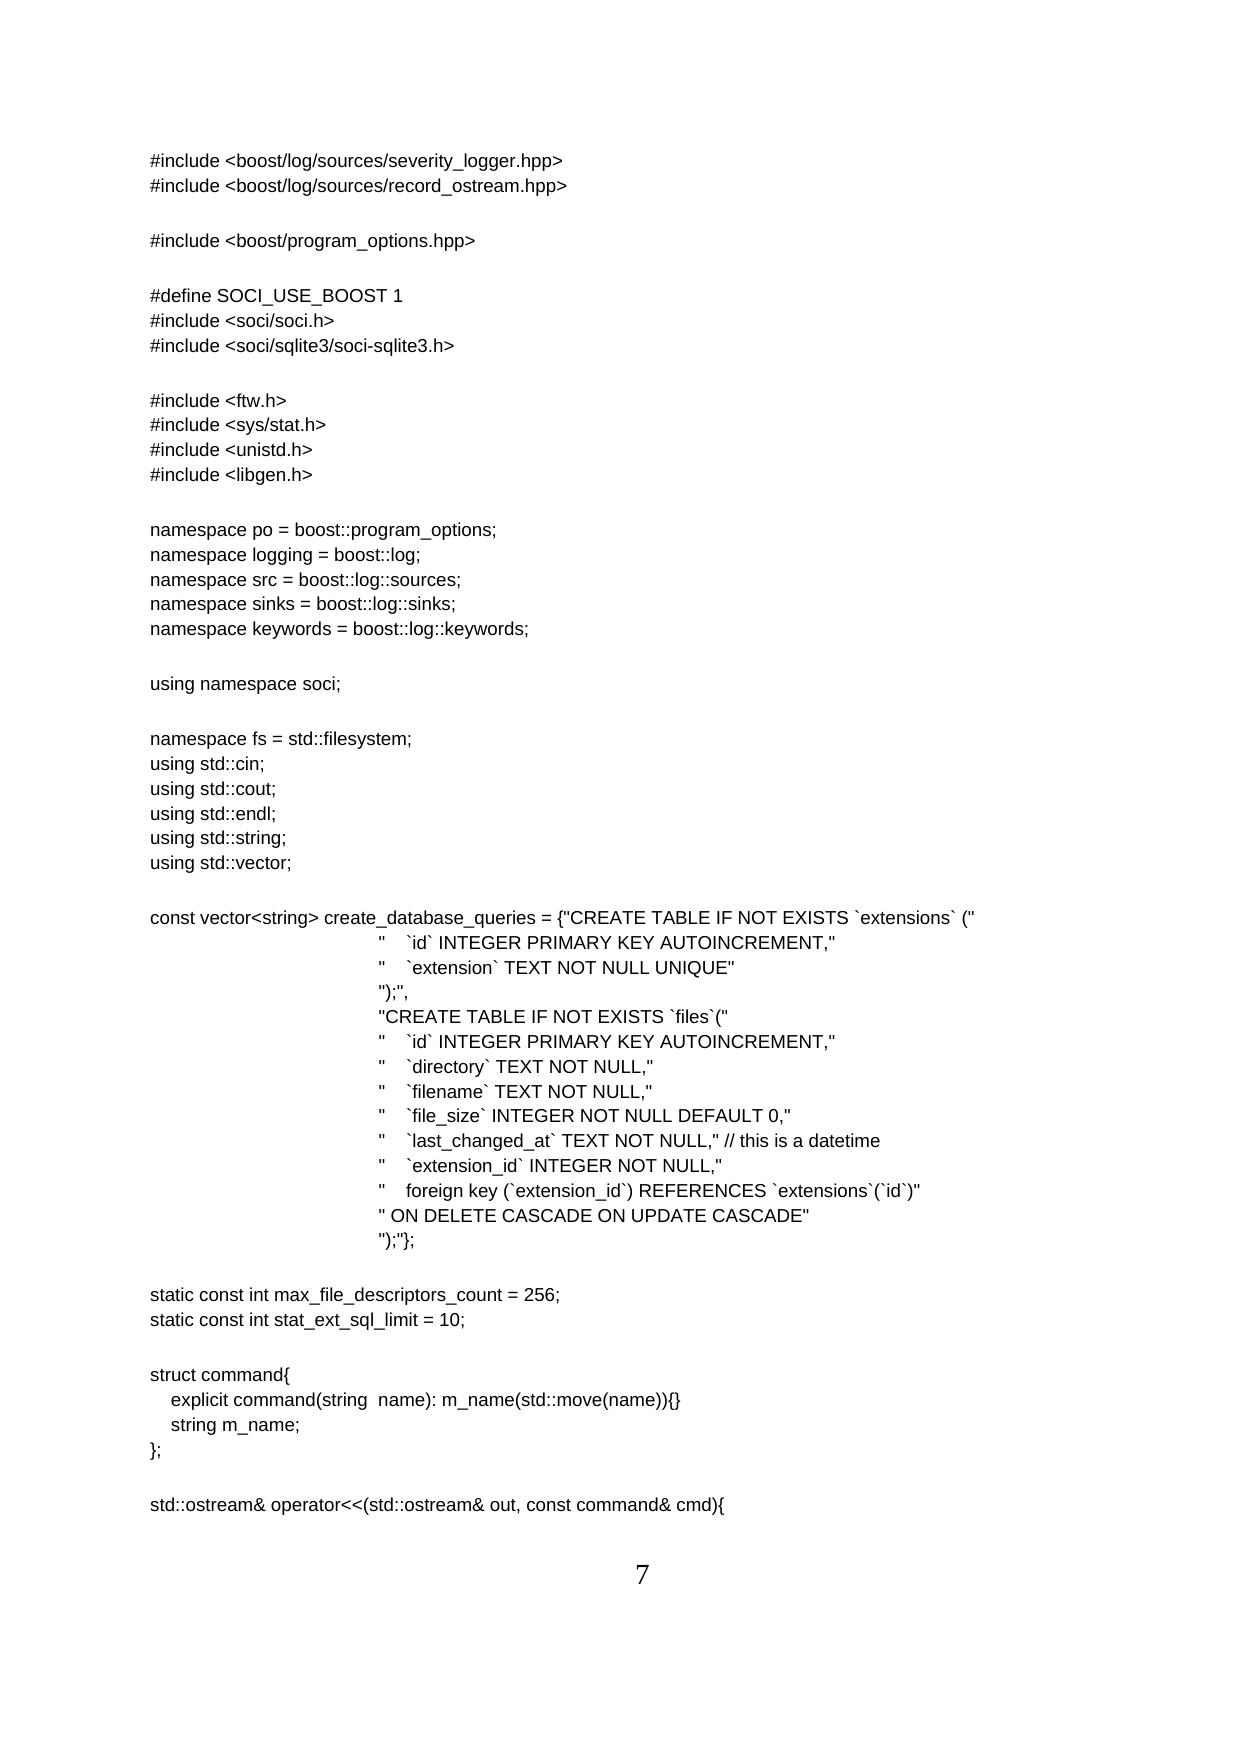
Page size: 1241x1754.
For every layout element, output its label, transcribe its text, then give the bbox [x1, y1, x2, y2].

text namespace logging = boost::log; [150, 543, 1091, 565]
text #include <boost/log/sources/severity_logger.hpp> [150, 150, 1091, 172]
text static const int max_file_descriptors_count = 256; [150, 1284, 1091, 1306]
text namespace po = boost::program_options; [150, 519, 1091, 540]
text namespace keywords = boost::log::keywords; [150, 618, 1091, 639]
text #include <sys/stat.h> [150, 414, 1091, 436]
text "CREATE TABLE IF NOT EXISTS `files`(" [150, 1006, 1091, 1028]
text using std::cin; [150, 753, 1091, 774]
text using std::endl; [150, 802, 1091, 824]
text " foreign key (`extension_id`) REFERENCES `extensions`(`id`)" [150, 1179, 1091, 1201]
text " `filename` TEXT NOT NULL," [150, 1080, 1091, 1102]
text }; [150, 1438, 1091, 1460]
text #include <boost/log/sources/record_ostream.hpp> [150, 175, 1091, 196]
text ");", [150, 981, 1091, 1003]
text #include <soci/sqlite3/soci-sqlite3.h> [150, 334, 1091, 356]
text using namespace soci; [150, 673, 1091, 694]
text using std::cout; [150, 777, 1091, 799]
text " `id` INTEGER PRIMARY KEY AUTOINCREMENT," [150, 1031, 1091, 1052]
text #define SOCI_USE_BOOST 1 [150, 285, 1091, 306]
text namespace src = boost::log::sources; [150, 568, 1091, 590]
text explicit command(string name): m_name(std::move(name)){} [150, 1389, 1091, 1410]
text #include <unistd.h> [150, 439, 1091, 461]
text " `extension_id` INTEGER NOT NULL," [150, 1155, 1091, 1176]
text static const int stat_ext_sql_limit = 10; [150, 1309, 1091, 1331]
text " ON DELETE CASCADE ON UPDATE CASCADE" [150, 1204, 1091, 1226]
text std::ostream& operator<<(std::ostream& out, const command& cmd){ [150, 1493, 1091, 1515]
text namespace fs = std::filesystem; [150, 728, 1091, 749]
text " `extension` TEXT NOT NULL UNIQUE" [150, 956, 1091, 978]
text #include <soci/soci.h> [150, 309, 1091, 331]
text using std::string; [150, 827, 1091, 849]
text " `file_size` INTEGER NOT NULL DEFAULT 0," [150, 1105, 1091, 1127]
text const vector<string> create_database_queries = {"CREATE TABLE IF NOT EXISTS `extensions` (" [150, 907, 1091, 928]
text string m_name; [150, 1413, 1091, 1435]
text " `last_changed_at` TEXT NOT NULL," // this is a datetime [150, 1130, 1091, 1152]
text struct command{ [150, 1364, 1091, 1386]
text #include <boost/program_options.hpp> [150, 230, 1091, 251]
text ");"}; [150, 1229, 1091, 1251]
text using std::vector; [150, 852, 1091, 873]
text " `directory` TEXT NOT NULL," [150, 1056, 1091, 1077]
text #include <libgen.h> [150, 464, 1091, 485]
text namespace sinks = boost::log::sinks; [150, 593, 1091, 615]
text #include <ftw.h> [150, 389, 1091, 411]
text " `id` INTEGER PRIMARY KEY AUTOINCREMENT," [150, 932, 1091, 953]
